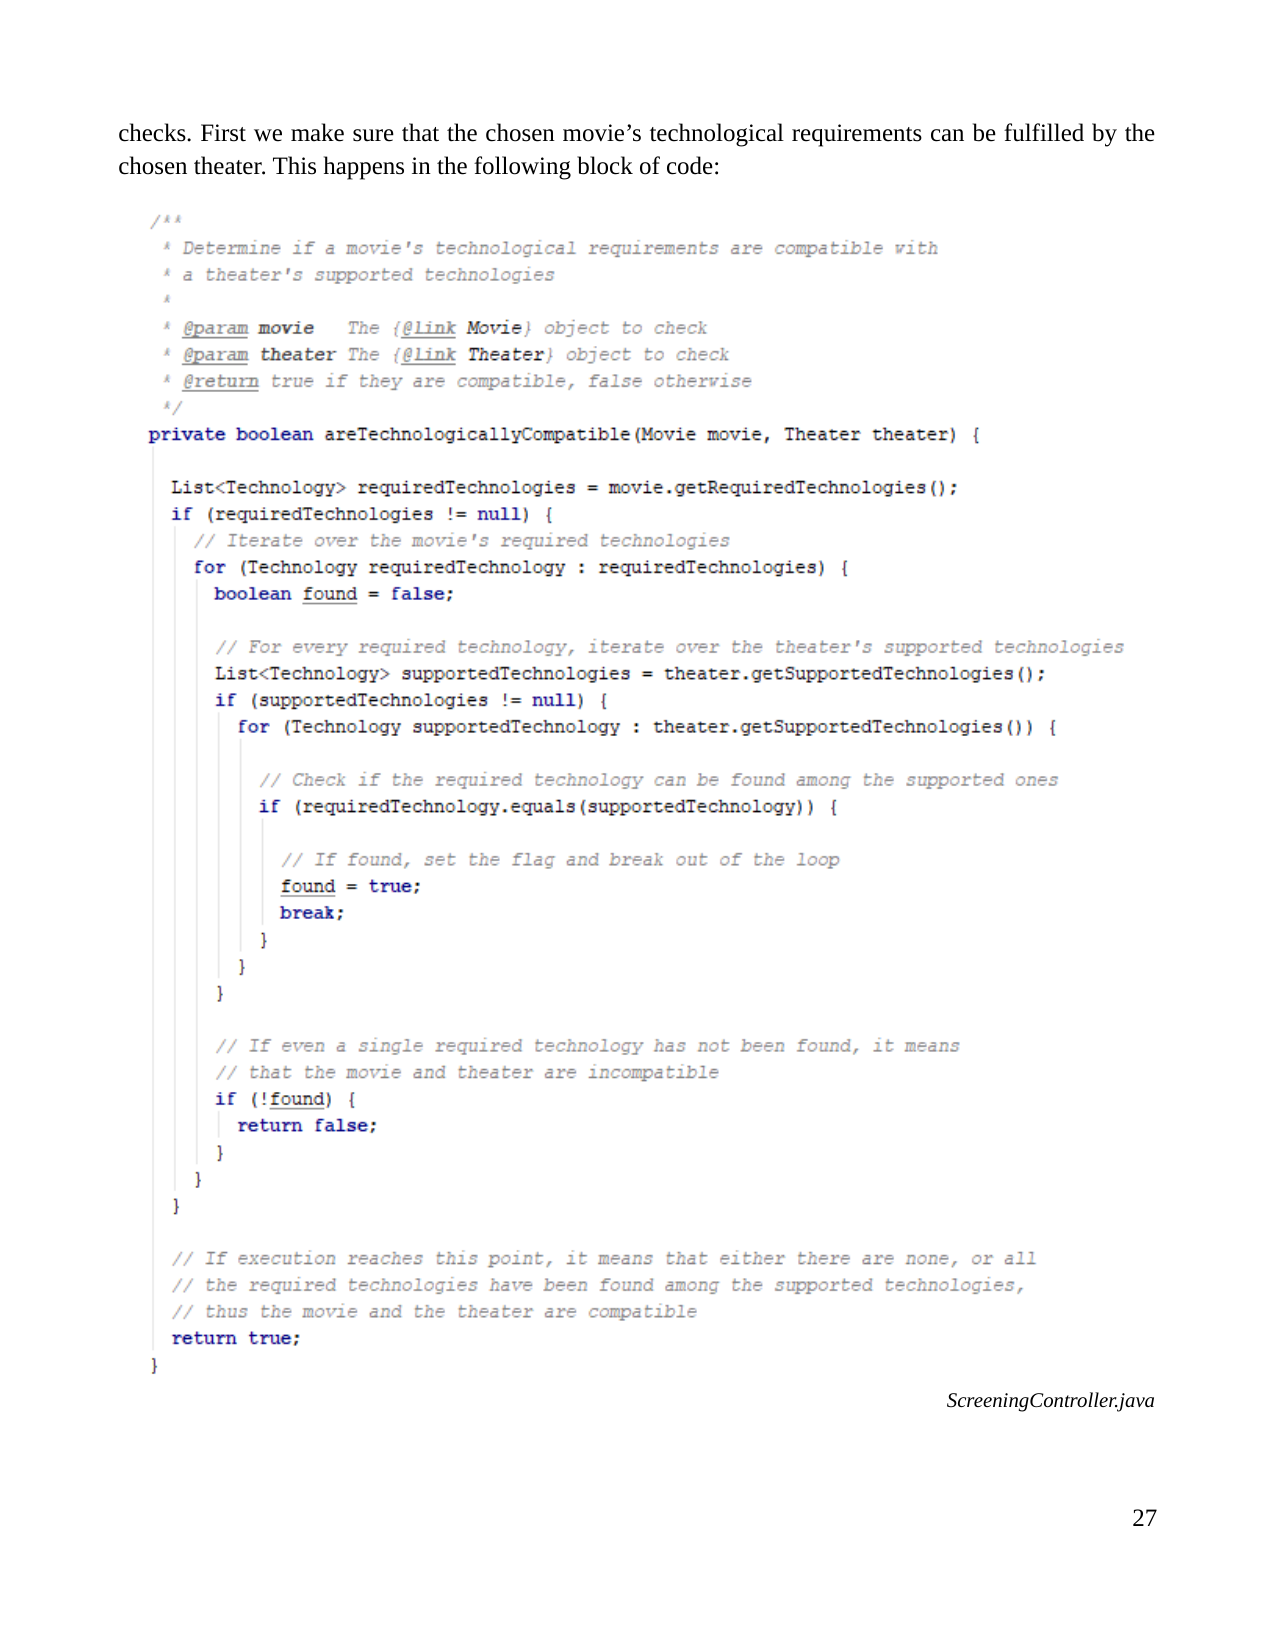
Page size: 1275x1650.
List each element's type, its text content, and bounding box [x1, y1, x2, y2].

text checks. First we make sure that the chosen movie’s technological requirements can be fulfilled by the chosen theater. This happens in the following block of code: [118, 118, 1157, 180]
picture [140, 198, 1135, 1385]
text ScreeningController.java [118, 199, 1157, 1412]
